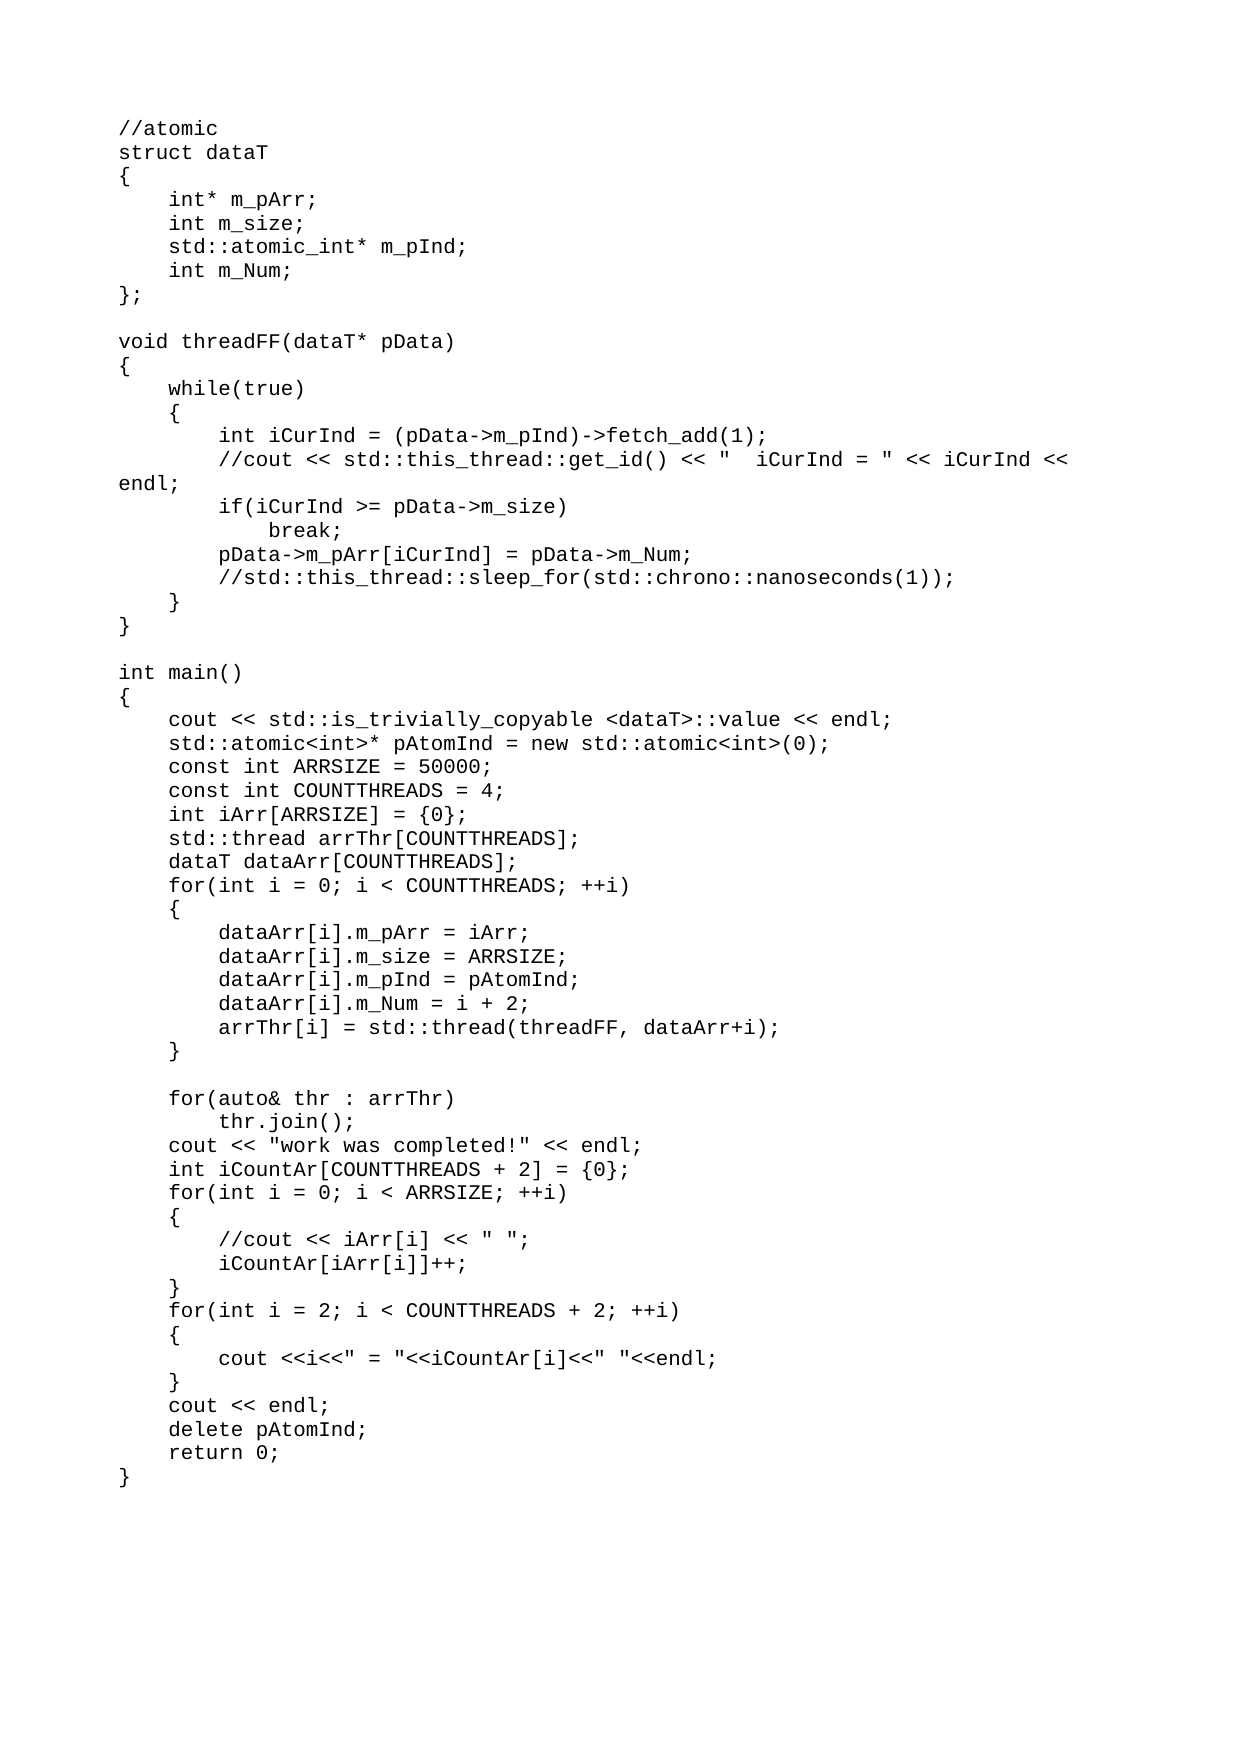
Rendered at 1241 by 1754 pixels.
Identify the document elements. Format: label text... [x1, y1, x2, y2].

text for(int i = 0; i < ARRSIZE; ++i) [118, 1182, 1122, 1206]
text std::atomic_int* m_pInd; [118, 236, 1122, 260]
text pData->m_pArr[iCurInd] = pData->m_Num; [118, 544, 1122, 567]
text for(int i = 2; i < COUNTTHREADS + 2; ++i) [118, 1300, 1122, 1324]
text } [118, 1371, 1122, 1395]
text cout <<i<<" = "<<iCountAr[i]<<" "<<endl; [118, 1348, 1122, 1371]
text //cout << std::this_thread::get_id() << " iCurInd = " << iCurInd << endl; [118, 449, 1122, 496]
text { [118, 686, 1122, 709]
text thr.join(); [118, 1111, 1122, 1135]
text }; [118, 284, 1122, 307]
text cout << "work was completed!" << endl; [118, 1135, 1122, 1158]
text { [118, 402, 1122, 426]
text dataArr[i].m_pArr = iArr; [118, 922, 1122, 946]
text cout << std::is_trivially_copyable <dataT>::value << endl; [118, 709, 1122, 733]
text struct dataT [118, 142, 1122, 165]
text { [118, 354, 1122, 378]
text //cout << iArr[i] << " "; [118, 1229, 1122, 1253]
text //std::this_thread::sleep_for(std::chrono::nanoseconds(1)); [118, 567, 1122, 591]
text cout << endl; [118, 1395, 1122, 1419]
text } [118, 1040, 1122, 1064]
text iCountAr[iArr[i]]++; [118, 1253, 1122, 1277]
text { [118, 165, 1122, 189]
text int main() [118, 662, 1122, 686]
text int* m_pArr; [118, 189, 1122, 213]
text int m_Num; [118, 260, 1122, 284]
text { [118, 1324, 1122, 1348]
text { [118, 898, 1122, 922]
text { [118, 1206, 1122, 1229]
text } [118, 1466, 1122, 1489]
text int iArr[ARRSIZE] = {0}; [118, 804, 1122, 827]
text for(int i = 0; i < COUNTTHREADS; ++i) [118, 875, 1122, 898]
text int iCountAr[COUNTTHREADS + 2] = {0}; [118, 1158, 1122, 1182]
text std::thread arrThr[COUNTTHREADS]; [118, 827, 1122, 851]
text delete pAtomInd; [118, 1419, 1122, 1442]
text if(iCurInd >= pData->m_size) [118, 496, 1122, 520]
text const int ARRSIZE = 50000; [118, 757, 1122, 780]
text arrThr[i] = std::thread(threadFF, dataArr+i); [118, 1017, 1122, 1040]
text dataArr[i].m_size = ARRSIZE; [118, 946, 1122, 969]
text const int COUNTTHREADS = 4; [118, 780, 1122, 804]
text } [118, 1277, 1122, 1300]
text return 0; [118, 1442, 1122, 1466]
text dataArr[i].m_pInd = pAtomInd; [118, 969, 1122, 993]
text } [118, 615, 1122, 638]
text for(auto& thr : arrThr) [118, 1088, 1122, 1111]
text std::atomic<int>* pAtomInd = new std::atomic<int>(0); [118, 733, 1122, 757]
text break; [118, 520, 1122, 544]
text } [118, 591, 1122, 615]
text while(true) [118, 378, 1122, 402]
text dataArr[i].m_Num = i + 2; [118, 993, 1122, 1017]
text int iCurInd = (pData->m_pInd)->fetch_add(1); [118, 426, 1122, 449]
text dataT dataArr[COUNTTHREADS]; [118, 851, 1122, 875]
text void threadFF(dataT* pData) [118, 331, 1122, 354]
text //atomic [118, 118, 1122, 142]
text int m_size; [118, 213, 1122, 236]
